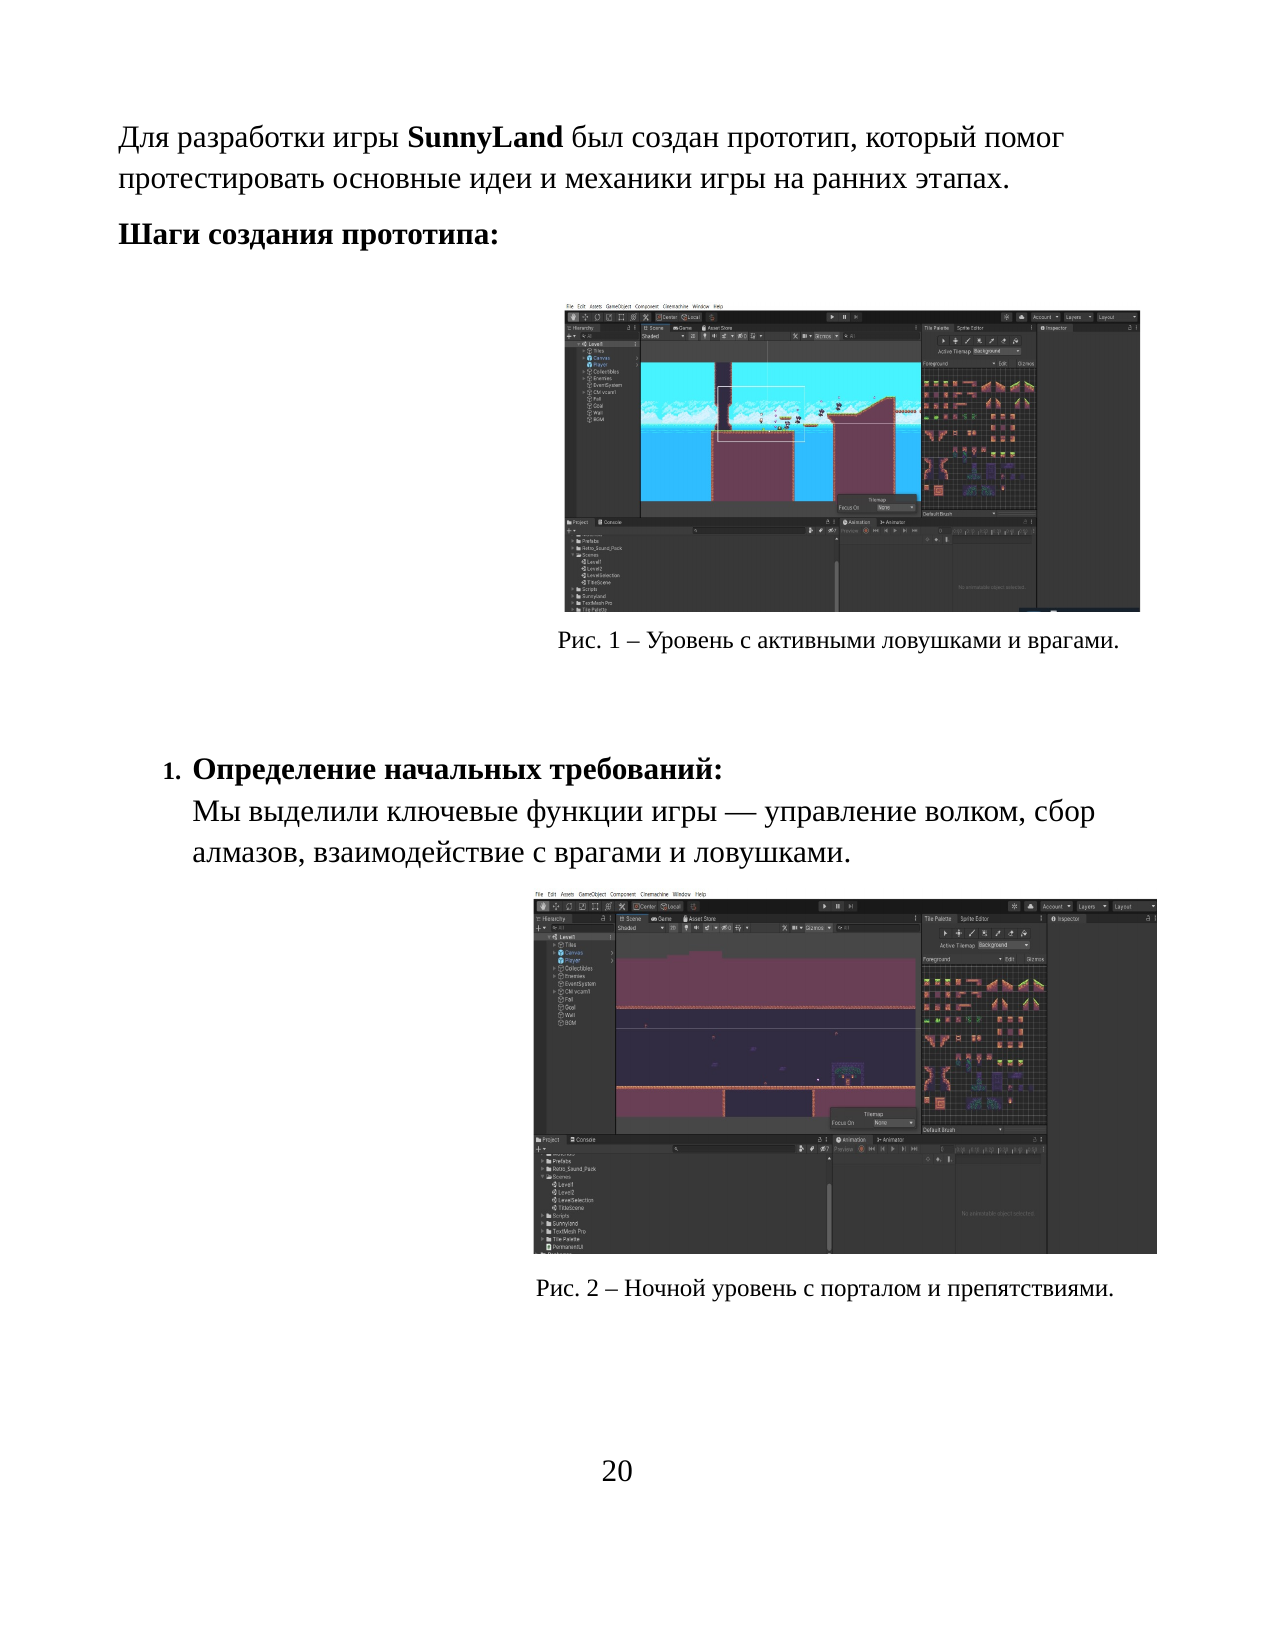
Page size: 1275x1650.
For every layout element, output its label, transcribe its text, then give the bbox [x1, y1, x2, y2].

list Определение начальных требований: Мы выделили ключевые функции игры — управление волком, сбор алмазов, взаимодействие с врагами и ловушками. [162, 751, 1157, 869]
text Рис. 2 – Ночной уровень с порталом и препятствиями. [118, 1273, 1157, 1301]
text Рис. 1 – Уровень с активными ловушками и врагами. [118, 617, 1157, 655]
text Шаги создания прототипа: [118, 215, 1157, 251]
text 20 [118, 1452, 1157, 1488]
text Для разработки игры SunnyLand был создан прототип, который помог протестировать основные идеи и механики игры на ранних этапах. [118, 118, 1157, 195]
